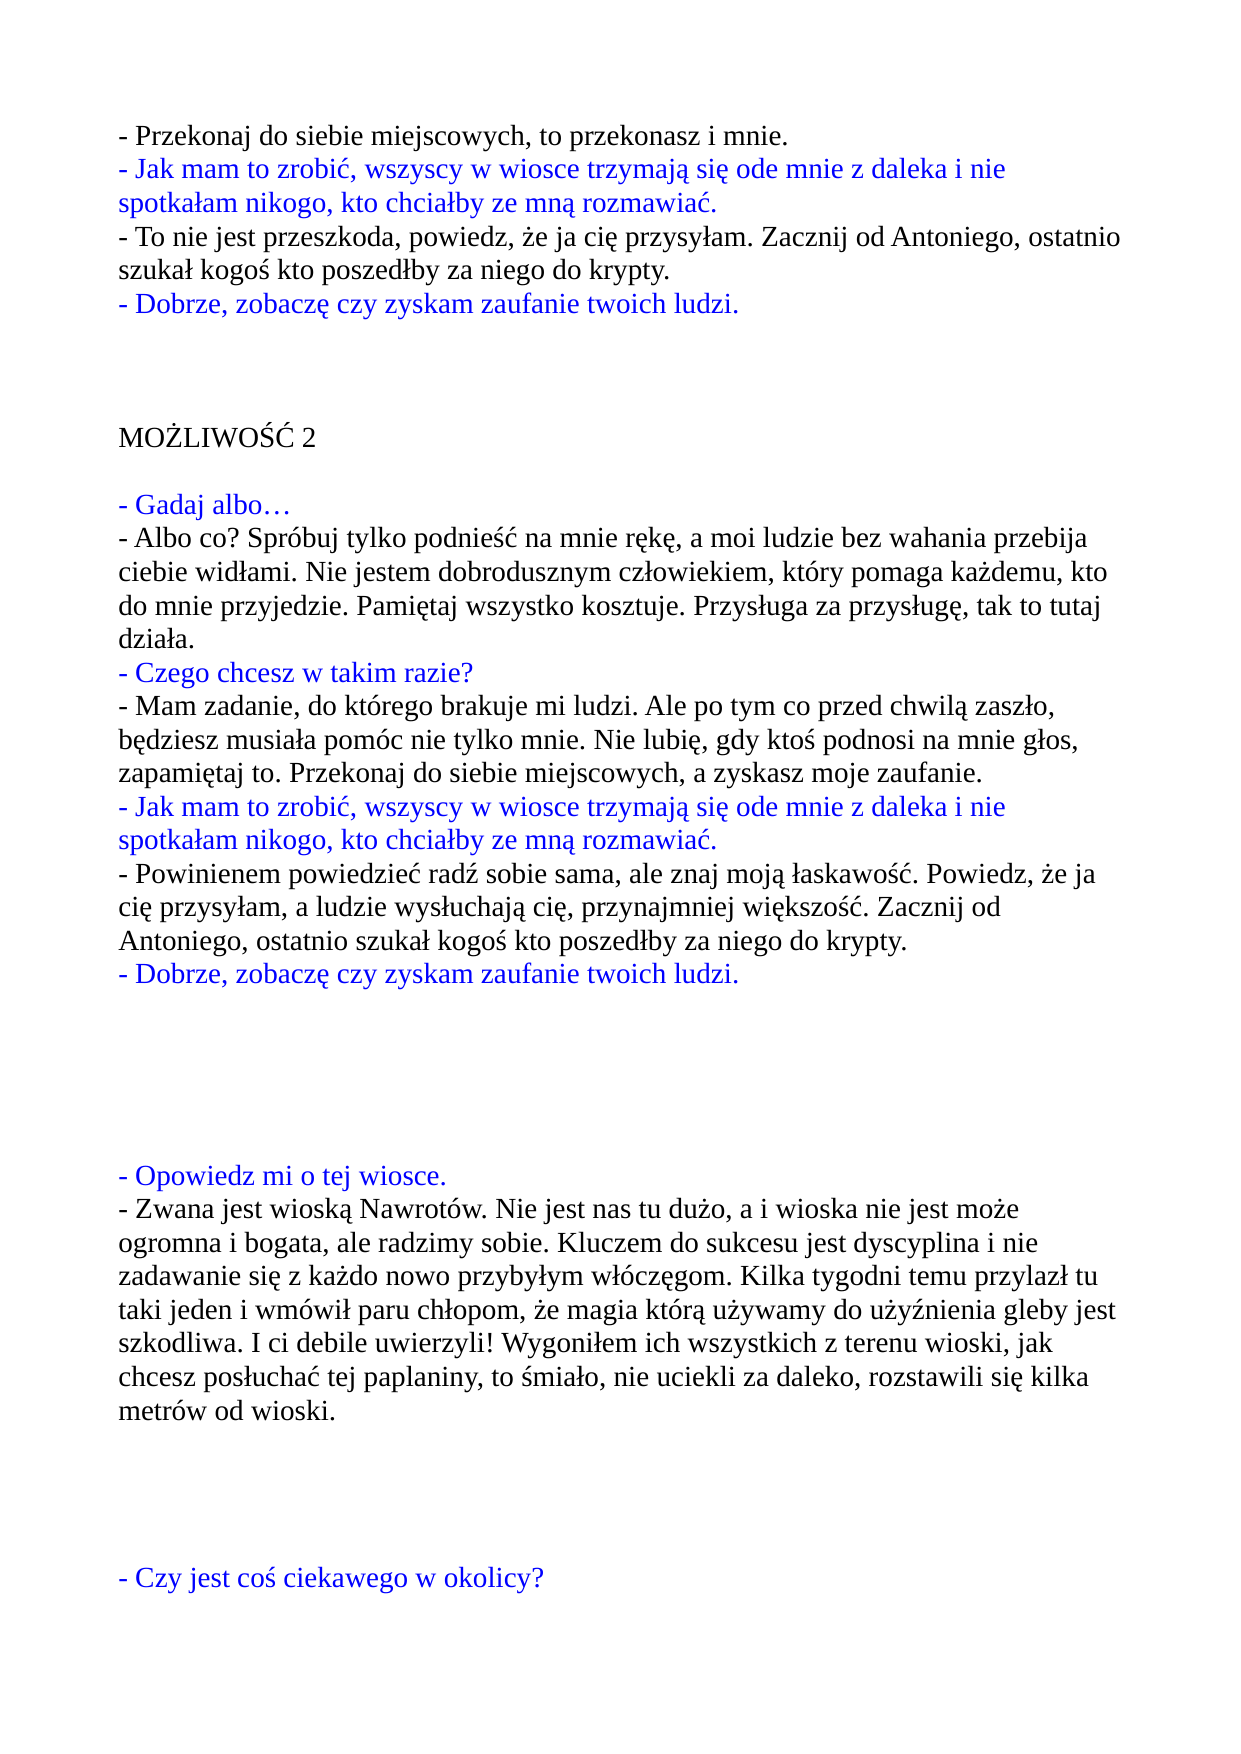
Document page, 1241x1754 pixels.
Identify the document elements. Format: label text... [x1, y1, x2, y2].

text - Jak mam to zrobić, wszyscy w wiosce trzymają się ode mnie z daleka i nie spotkałam nikogo, kto chciałby ze mną rozmawiać. [118, 789, 1122, 856]
text - To nie jest przeszkoda, powiedz, że ja cię przysyłam. Zacznij od Antoniego, ostatnio szukał kogoś kto poszedłby za niego do krypty. [118, 219, 1122, 286]
text - Czego chcesz w takim razie? [118, 655, 1122, 688]
text - Dobrze, zobaczę czy zyskam zaufanie twoich ludzi. [118, 957, 1122, 990]
text MOŻLIWOŚĆ 2 [118, 420, 1122, 453]
text - Mam zadanie, do którego brakuje mi ludzi. Ale po tym co przed chwilą zaszło, będziesz musiała pomóc nie tylko mnie. Nie lubię, gdy ktoś podnosi na mnie głos, zapamiętaj to. Przekonaj do siebie miejscowych, a zyskasz moje zaufanie. [118, 688, 1122, 789]
text - Gadaj albo… [118, 487, 1122, 521]
text - Powinienem powiedzieć radź sobie sama, ale znaj moją łaskawość. Powiedz, że ja cię przysyłam, a ludzie wysłuchają cię, przynajmniej większość. Zacznij od Antoniego, ostatnio szukał kogoś kto poszedłby za niego do krypty. [118, 856, 1122, 957]
text - Przekonaj do siebie miejscowych, to przekonasz i mnie. [118, 118, 1122, 152]
text - Dobrze, zobaczę czy zyskam zaufanie twoich ludzi. [118, 286, 1122, 319]
text - Albo co? Spróbuj tylko podnieść na mnie rękę, a moi ludzie bez wahania przebija ciebie widłami. Nie jestem dobrodusznym człowiekiem, który pomaga każdemu, kto do mnie przyjedzie. Pamiętaj wszystko kosztuje. Przysługa za przysługę, tak to tutaj działa. [118, 521, 1122, 655]
text - Jak mam to zrobić, wszyscy w wiosce trzymają się ode mnie z daleka i nie spotkałam nikogo, kto chciałby ze mną rozmawiać. [118, 152, 1122, 219]
text - Zwana jest wioską Nawrotów. Nie jest nas tu dużo, a i wioska nie jest może ogromna i bogata, ale radzimy sobie. Kluczem do sukcesu jest dyscyplina i nie zadawanie się z każdo nowo przybyłym włóczęgom. Kilka tygodni temu przylazł tu taki jeden i wmówił paru chłopom, że magia którą używamy do użyźnienia gleby jest szkodliwa. I ci debile uwierzyli! Wygoniłem ich wszystkich z terenu wioski, jak chcesz posłuchać tej paplaniny, to śmiało, nie uciekli za daleko, rozstawili się kilka metrów od wioski. [118, 1191, 1122, 1426]
text - Czy jest coś ciekawego w okolicy? [118, 1560, 1122, 1594]
text - Opowiedz mi o tej wiosce. [118, 1158, 1122, 1191]
